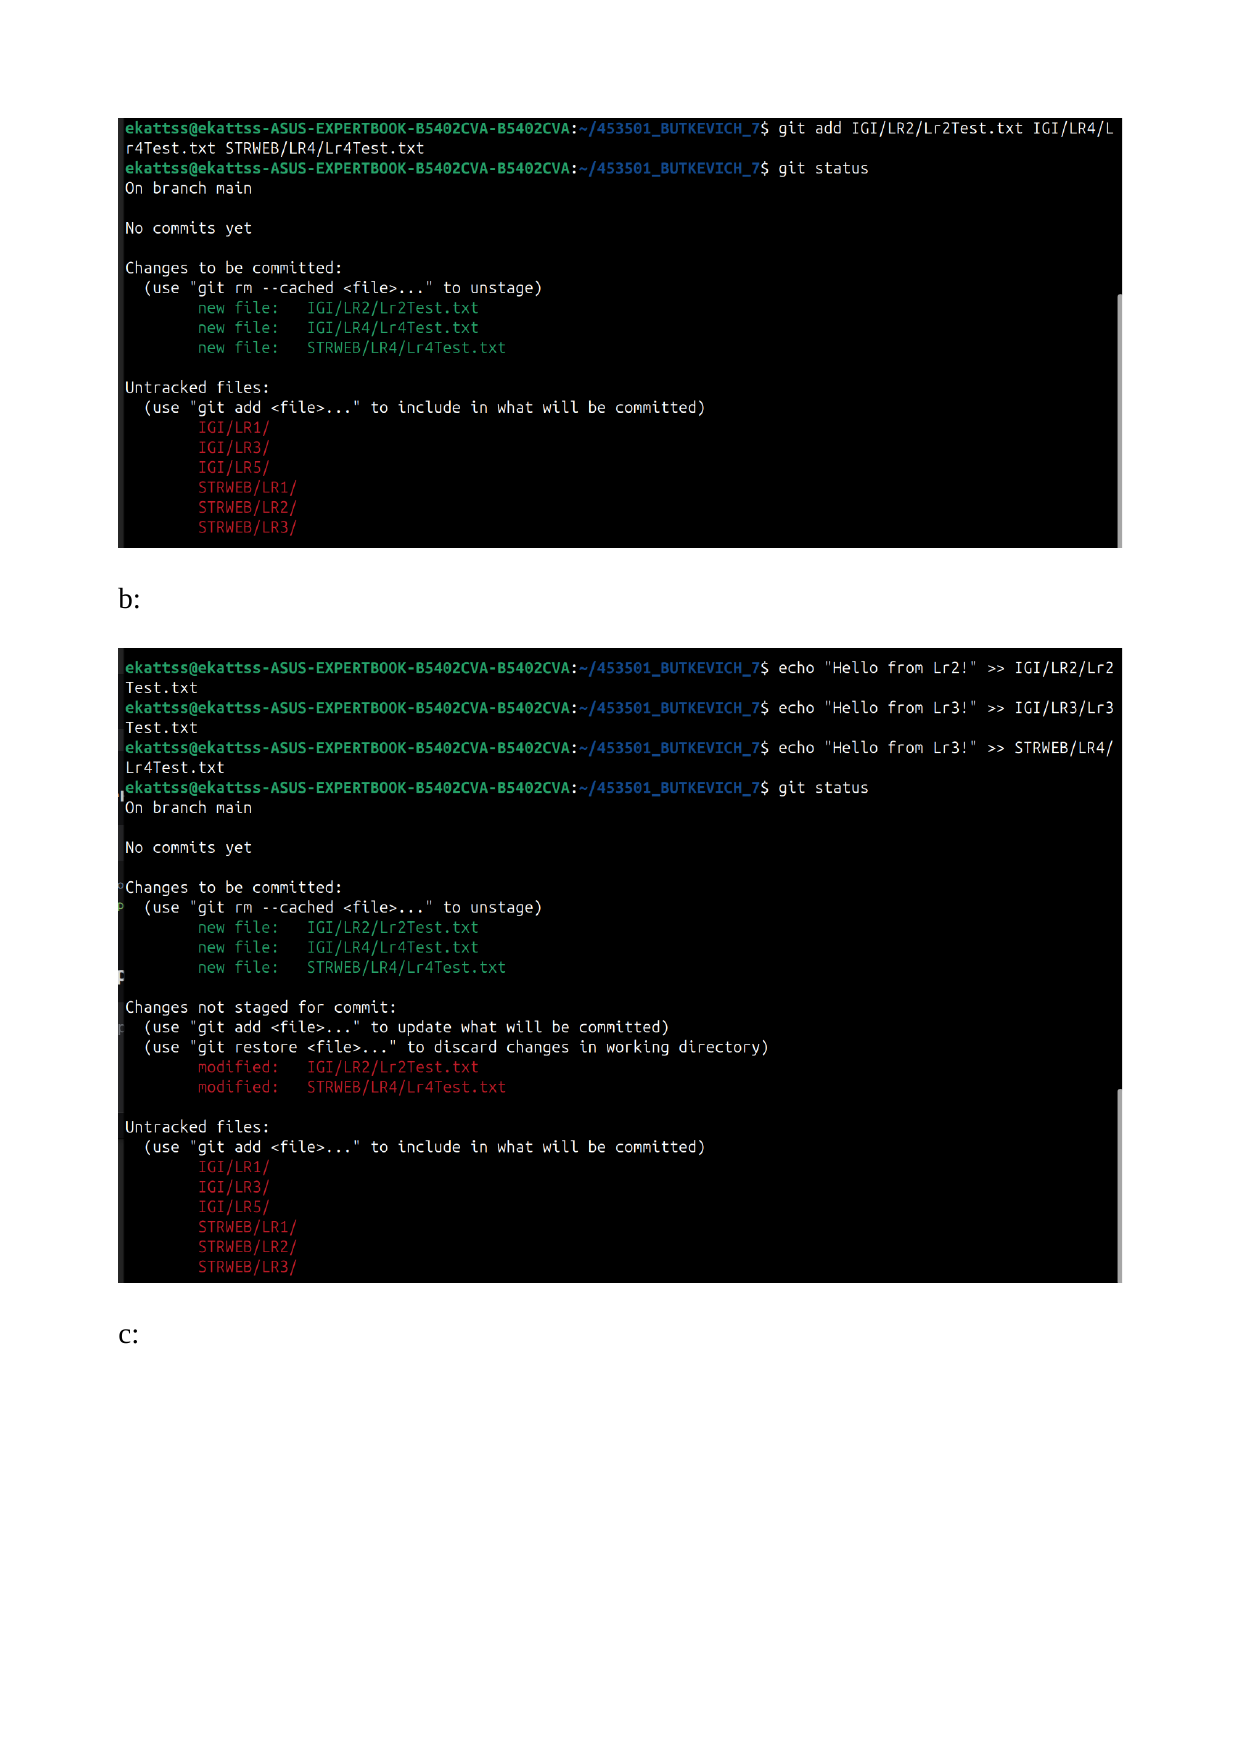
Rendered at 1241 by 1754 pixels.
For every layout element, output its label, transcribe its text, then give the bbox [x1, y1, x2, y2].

picture [118, 118, 1123, 548]
text b: [118, 581, 1122, 615]
picture [118, 648, 1123, 1283]
text c: [118, 1316, 1122, 1350]
